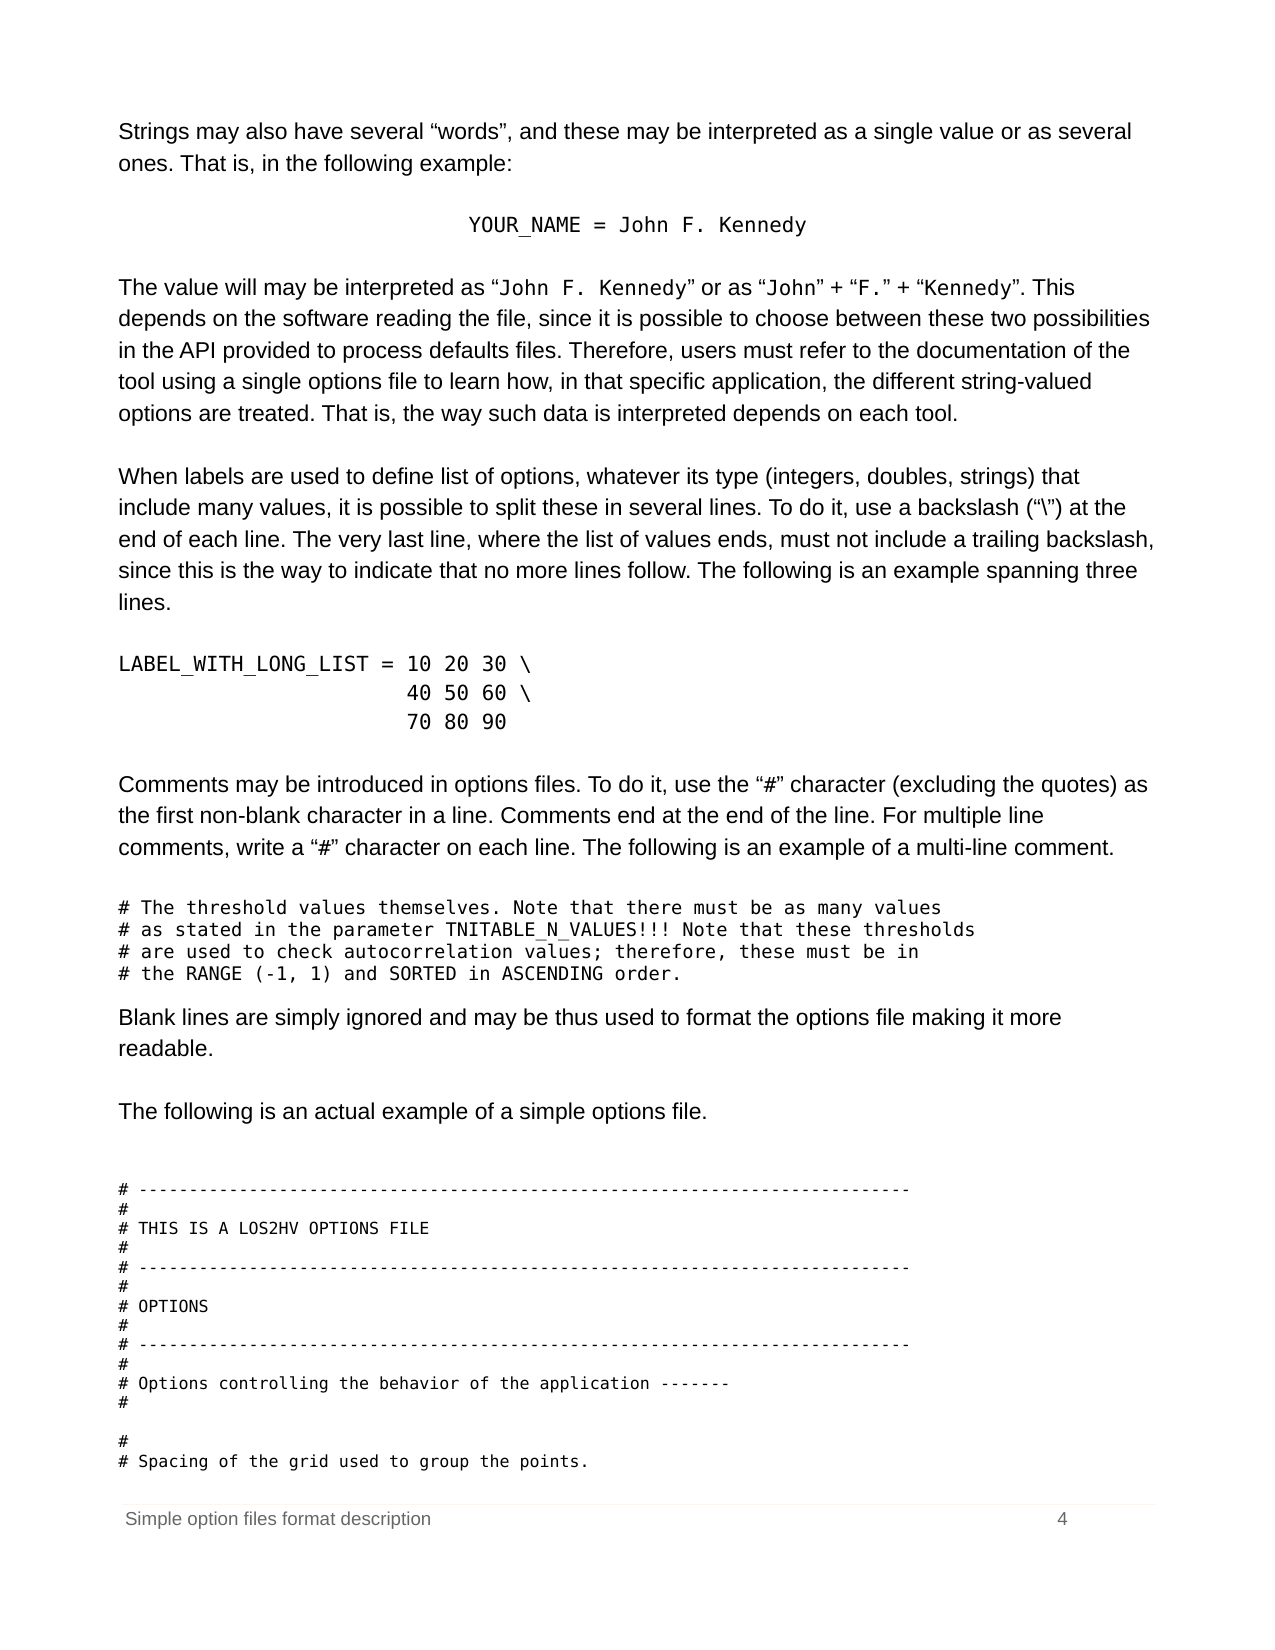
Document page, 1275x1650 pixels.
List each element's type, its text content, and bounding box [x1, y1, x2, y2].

text # are used to check autocorrelation values; therefore, these must be in [118, 941, 1157, 963]
text # ----------------------------------------------------------------------------- [118, 1335, 1157, 1354]
text # [118, 1238, 1157, 1258]
text # Options controlling the behavior of the application ------- [118, 1374, 1157, 1393]
text # [118, 1354, 1157, 1374]
text 40 50 60 \ [118, 681, 1157, 706]
text Blank lines are simply ignored and may be thus used to format the options file making it more readable. [118, 1003, 1157, 1061]
text # ----------------------------------------------------------------------------- [118, 1258, 1157, 1277]
text # [118, 1432, 1157, 1451]
text 70 80 90 [118, 710, 1157, 734]
text The value will may be interpreted as “John F. Kennedy” or as “John” + “F.” + “Kennedy”. This depends on the software reading the file, since it is possible to choose between these two possibilities in the API provided to process defaults files. Therefore, users must refer to the documentation of the tool using a single options file to learn how, in that specific application, the different string-valued options are treated. That is, the way such data is interpreted depends on each tool. [118, 273, 1157, 426]
text # Spacing of the grid used to group the points. [118, 1451, 1157, 1471]
text Strings may also have several “words”, and these may be interpreted as a single value or as several ones. That is, in the following example: [118, 118, 1157, 176]
text # ----------------------------------------------------------------------------- [118, 1180, 1157, 1199]
text LABEL_WITH_LONG_LIST = 10 20 30 \ [118, 652, 1157, 676]
text # [118, 1393, 1157, 1413]
text YOUR_NAME = John F. Kennedy [118, 213, 1157, 237]
text When labels are used to define list of options, whatever its type (integers, doubles, strings) that include many values, it is possible to split these in several lines. To do it, use a backslash (“\”) at the end of each line. The very last line, where the list of values ends, must not include a trailing backslash, since this is the way to indicate that no more lines follow. The following is an example spanning three lines. [118, 463, 1157, 615]
text # The threshold values themselves. Note that there must be as many values [118, 897, 1157, 919]
text The following is an actual example of a simple options file. [118, 1098, 1157, 1124]
text # as stated in the parameter TNITABLE_N_VALUES!!! Note that these thresholds [118, 919, 1157, 941]
text # [118, 1277, 1157, 1296]
text # [118, 1199, 1157, 1219]
text # the RANGE (-1, 1) and SORTED in ASCENDING order. [118, 963, 1157, 985]
text Comments may be introduced in options files. To do it, use the “#” character (excluding the quotes) as the first non-blank character in a line. Comments end at the end of the line. For multiple line comments, write a “#” character on each line. The following is an example of a multi-line comment. [118, 771, 1157, 860]
text # THIS IS A LOS2HV OPTIONS FILE [118, 1219, 1157, 1238]
text # OPTIONS [118, 1296, 1157, 1316]
text # [118, 1316, 1157, 1335]
